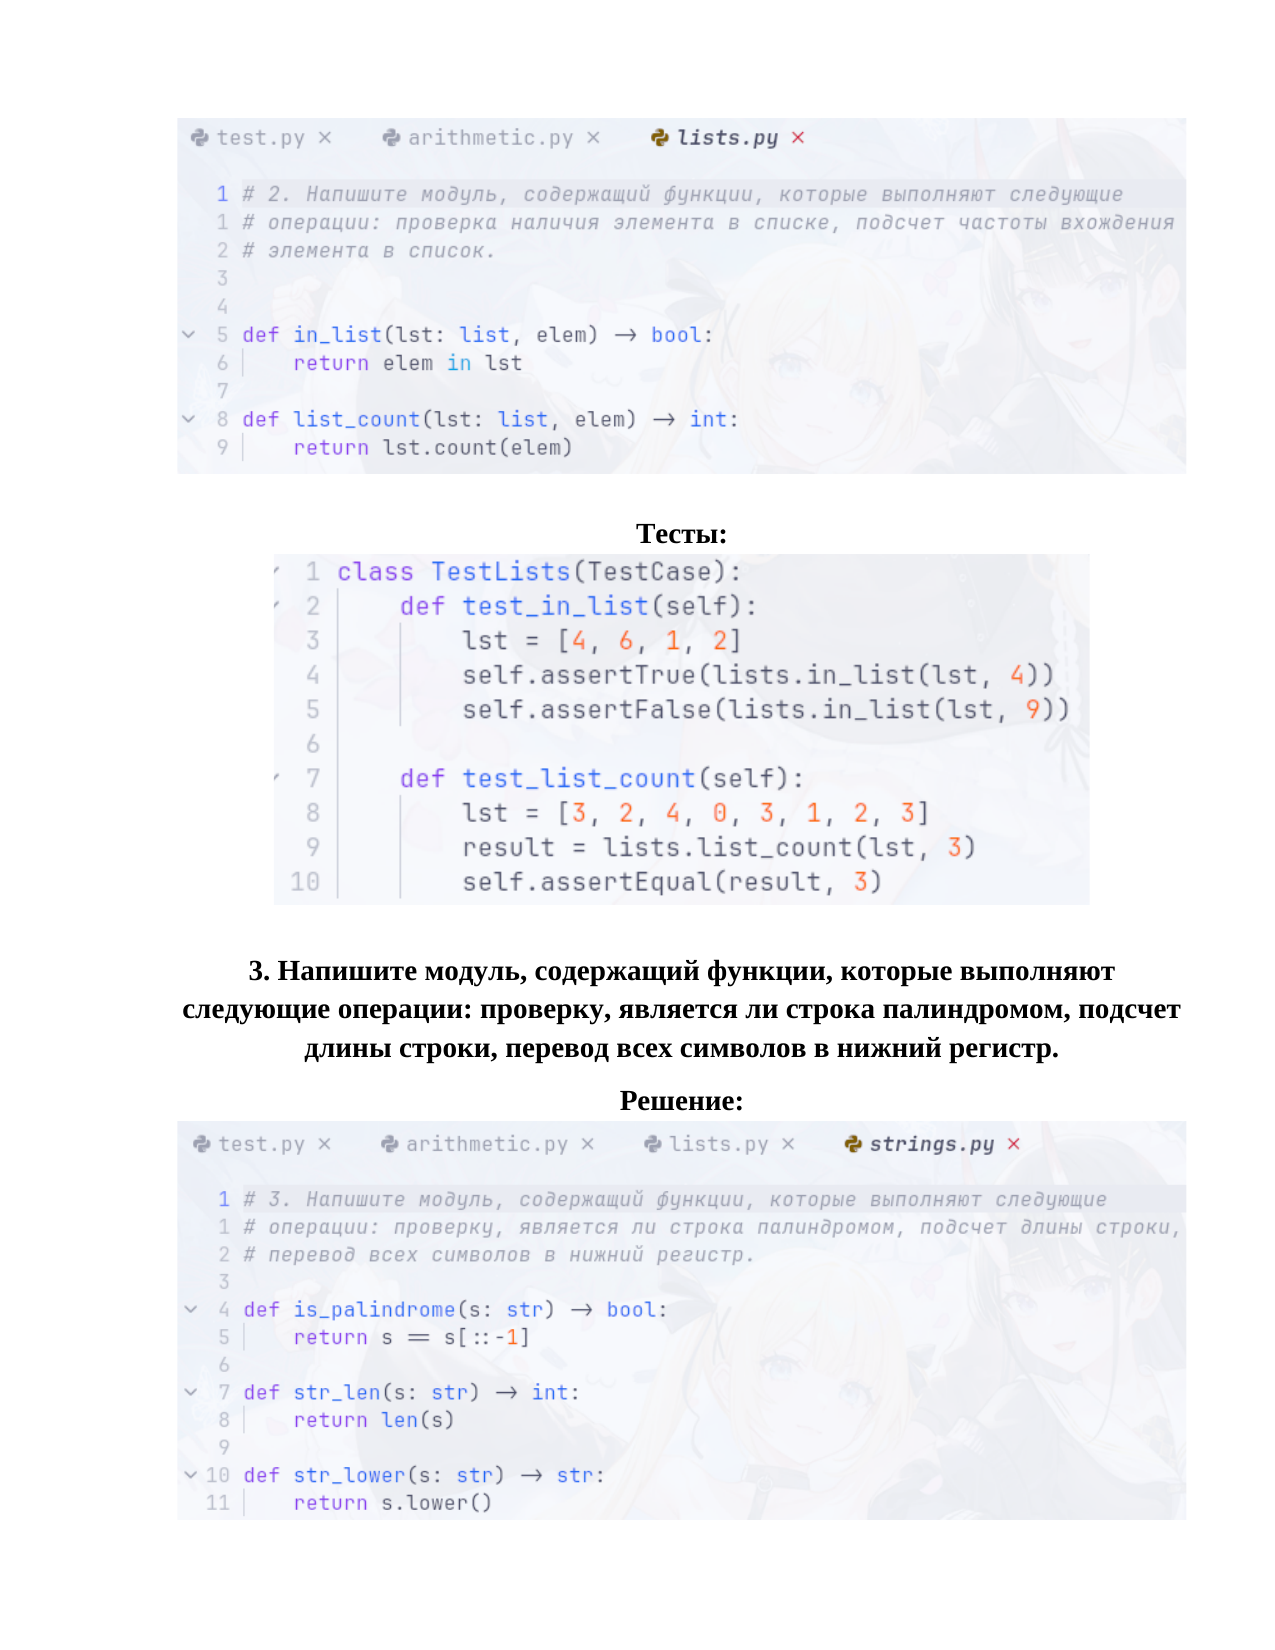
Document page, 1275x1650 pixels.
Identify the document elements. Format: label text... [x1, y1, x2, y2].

text Решение: [177, 1083, 1186, 1117]
picture [177, 118, 1187, 474]
text 3. Напишите модуль, содержащий функции, которые выполняют следующие операции: проверку, является ли строка палиндромом, подсчет длины строки, перевод всех символов в нижний регистр. [177, 953, 1186, 1064]
picture [273, 554, 1090, 905]
picture [177, 1121, 1187, 1520]
text Тесты: [177, 516, 1186, 549]
